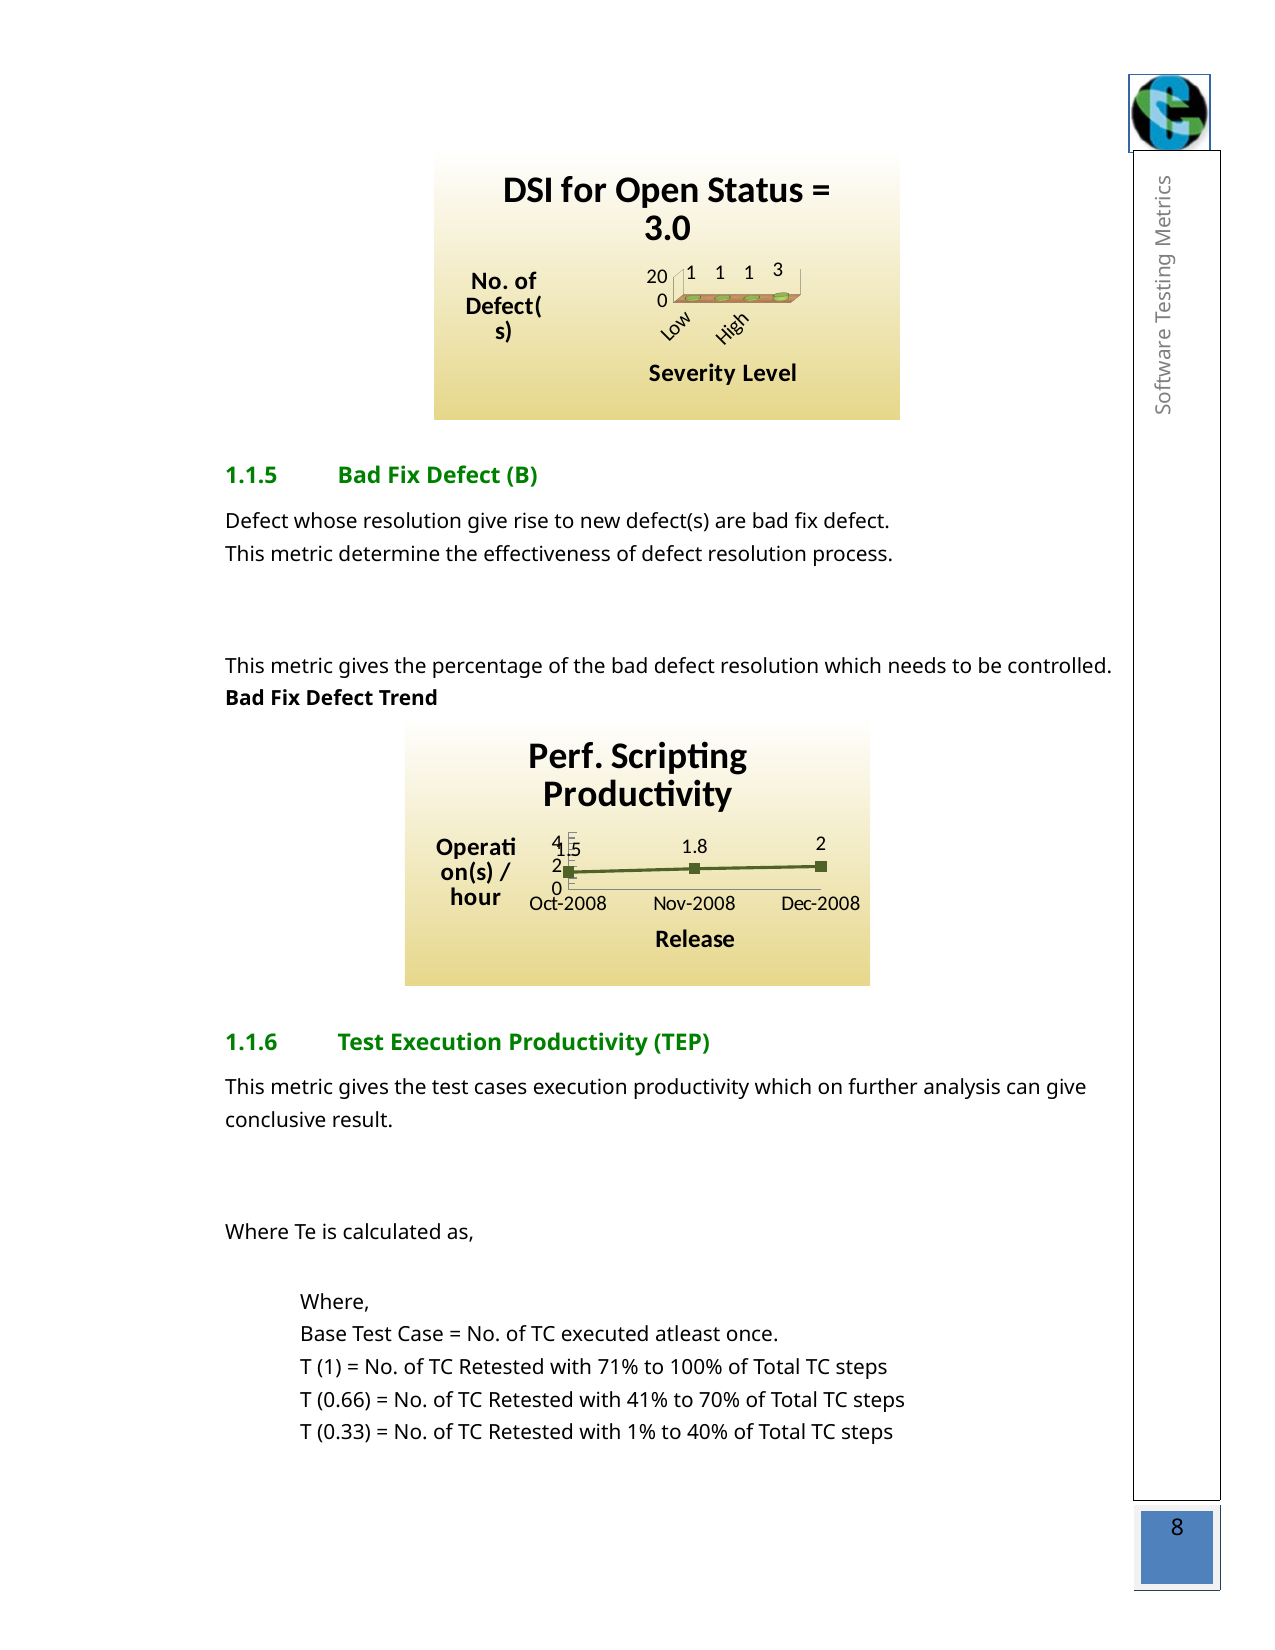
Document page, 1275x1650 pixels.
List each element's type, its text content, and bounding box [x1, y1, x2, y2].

text This metric gives the test cases execution productivity which on further analysis can give conclusive result. [225, 1072, 1125, 1133]
subtitle Test Execution Productivity (TEP) [225, 1025, 1125, 1057]
picture [1130, 75, 1209, 152]
text This metric gives the percentage of the bad defect resolution which needs to be controlled. [225, 651, 1125, 679]
text This metric determine the effectiveness of defect resolution process. [225, 539, 1113, 567]
text Base Test Case = No. of TC executed atleast once. [225, 1319, 1125, 1348]
text Defect whose resolution give rise to new defect(s) are bad fix defect. [225, 506, 1125, 534]
text Bad Fix Defect Trend [225, 683, 1125, 712]
subtitle Bad Fix Defect (B) [225, 459, 1125, 490]
text T (0.66) = No. of TC Retested with 41% to 70% of Total TC steps [225, 1385, 1125, 1413]
text Where, [225, 1287, 1125, 1315]
text Where Te is calculated as, [225, 1217, 1125, 1245]
text T (0.33) = No. of TC Retested with 1% to 40% of Total TC steps [225, 1417, 1125, 1446]
text T (1) = No. of TC Retested with 71% to 100% of Total TC steps [225, 1352, 1125, 1381]
